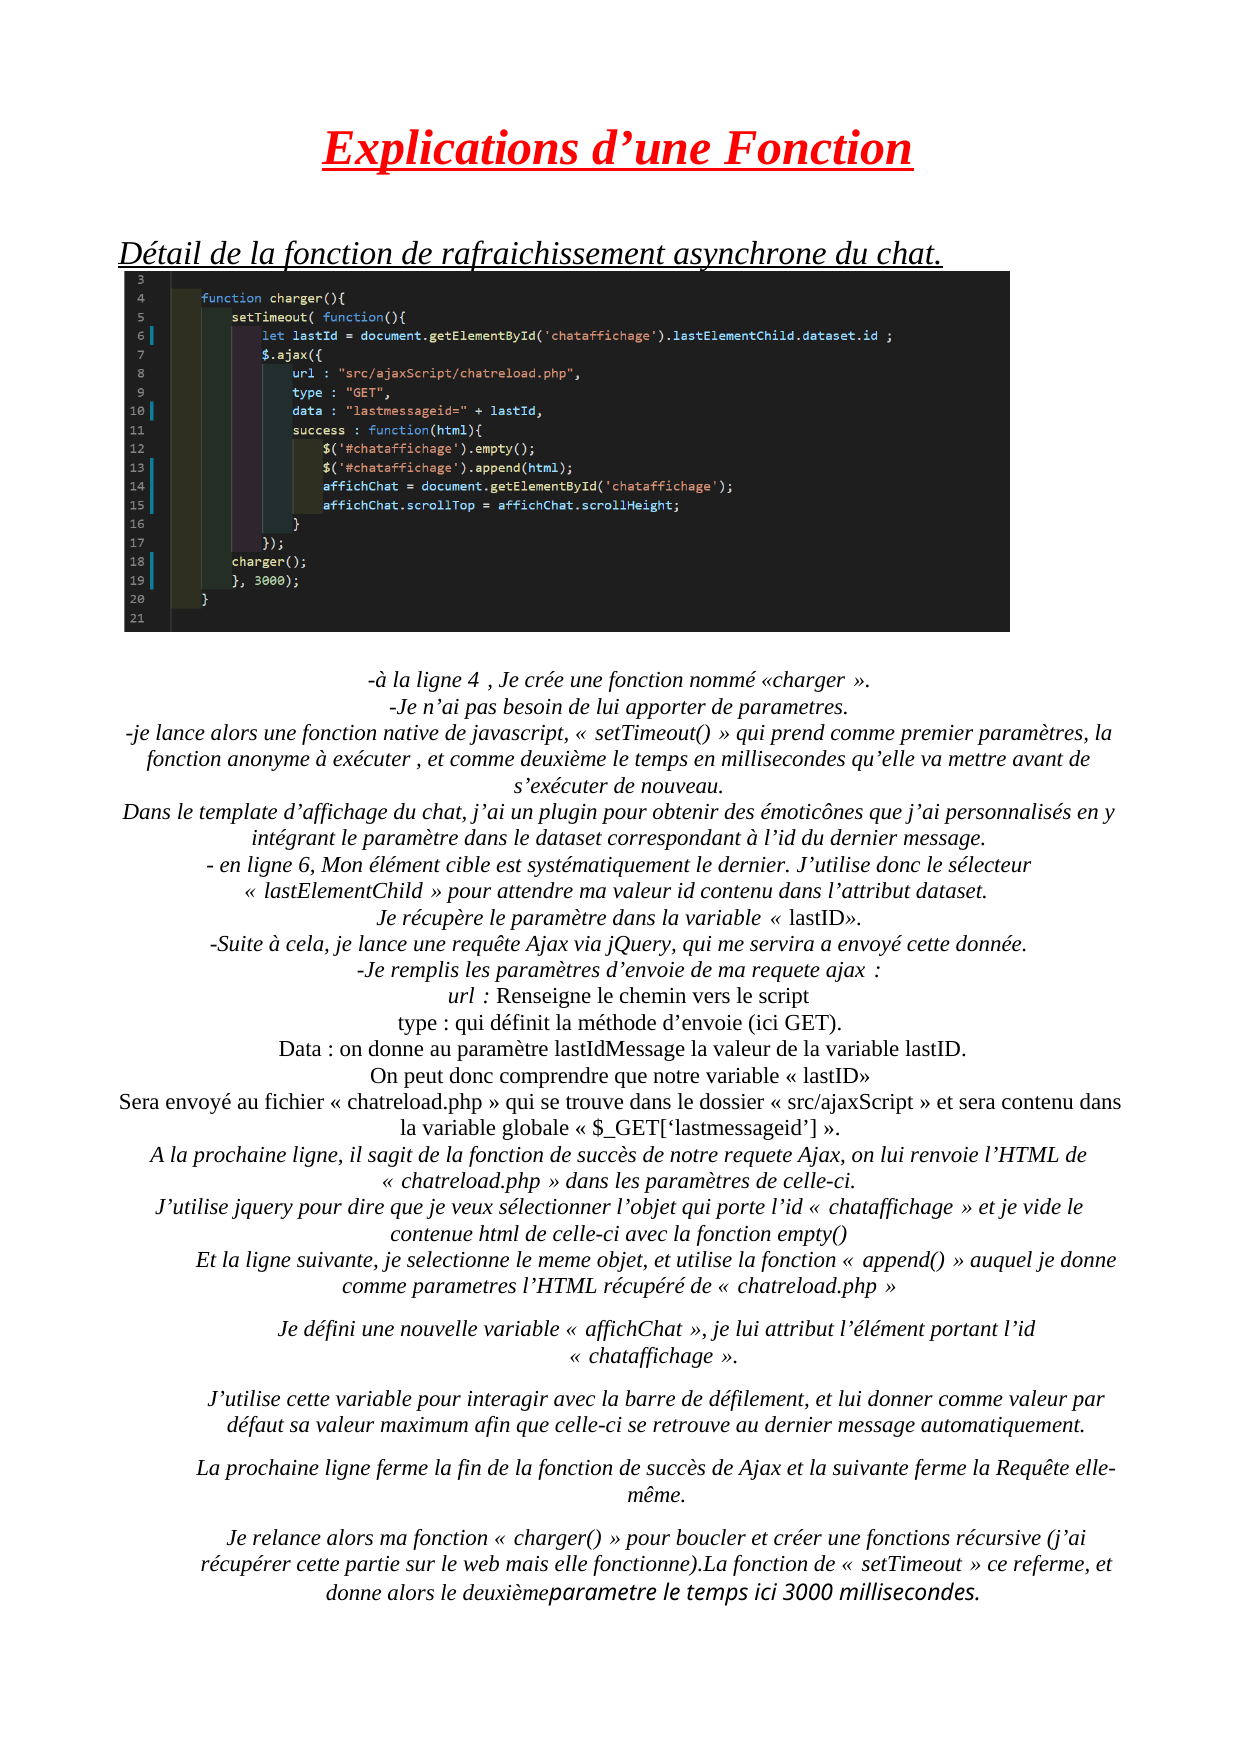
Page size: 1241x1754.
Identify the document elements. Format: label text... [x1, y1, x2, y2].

text Explications d’une Fonction [118, 118, 1122, 176]
text -je lance alors une fonction native de javascript, « setTimeout() » qui prend comme premier paramètres, la fonction anonyme à exécuter , et comme deuxième le temps en millisecondes qu’elle va mettre avant de s’exécuter de nouveau. [118, 719, 1122, 798]
list La prochaine ligne ferme la fin de la fonction de succès de Ajax et la suivante ferme la Requête elle-même. [193, 1454, 1122, 1507]
text -Je n’ai pas besoin de lui apporter de parametres. [118, 693, 1122, 719]
text -à la ligne 4 , Je crée une fonction nommé «charger ». [118, 666, 1122, 693]
picture [124, 271, 1010, 632]
text Et la ligne suivante, je selectionne le meme objet, et utilise la fonction « append() » auquel je donne comme parametres l’HTML récupéré de « chatreload.php » [118, 1246, 1122, 1299]
text Dans le template d’affichage du chat, j’ai un plugin pour obtenir des émoticônes que j’ai personnalisés en y intégrant le paramètre dans le dataset correspondant à l’id du dernier message. [118, 798, 1122, 851]
list Je relance alors ma fonction « charger() » pour boucler et créer une fonctions récursive (j’ai récupérer cette partie sur le web mais elle fonctionne).La fonction de « setTimeout » ce referme, et donne alors le deuxièmeparametre le temps ici 3000 millisecondes. [193, 1524, 1122, 1608]
text -Je remplis les paramètres d’envoie de ma requete ajax : url : Renseigne le chemin vers le script type : qui définit la méthode d’envoie (ici GET). [118, 956, 1122, 1035]
list Je défini une nouvelle variable « affichChat », je lui attribut l’élément portant l’id « chataffichage ». [193, 1316, 1122, 1368]
list J’utilise cette variable pour interagir avec la barre de défilement, et lui donner comme valeur par défaut sa valeur maximum afin que celle-ci se retrouve au dernier message automatiquement. [193, 1385, 1122, 1438]
text J’utilise jquery pour dire que je veux sélectionner l’objet qui porte l’id « chataffichage » et je vide le contenue html de celle-ci avec la fonction empty() [118, 1193, 1122, 1246]
text - en ligne 6, Mon élément cible est systématiquement le dernier. J’utilise donc le sélecteur « lastElementChild » pour attendre ma valeur id contenu dans l’attribut dataset. [118, 851, 1122, 903]
text Sera envoyé au fichier « chatreload.php » qui se trouve dans le dossier « src/ajaxScript » et sera contenu dans la variable globale « $_GET[‘lastmessageid’] ». [118, 1088, 1122, 1141]
text -Suite à cela, je lance une requête Ajax via jQuery, qui me servira a envoyé cette donnée. [118, 930, 1122, 956]
text A la prochaine ligne, il sagit de la fonction de succès de notre requete Ajax, on lui renvoie l’HTML de « chatreload.php » dans les paramètres de celle-ci. [118, 1141, 1122, 1193]
text Détail de la fonction de rafraichissement asynchrone du chat. [118, 233, 1122, 271]
text Je récupère le paramètre dans la variable « lastID». [118, 903, 1122, 930]
text Data : on donne au paramètre lastIdMessage la valeur de la variable lastID. On peut donc comprendre que notre variable « lastID» [118, 1035, 1122, 1088]
